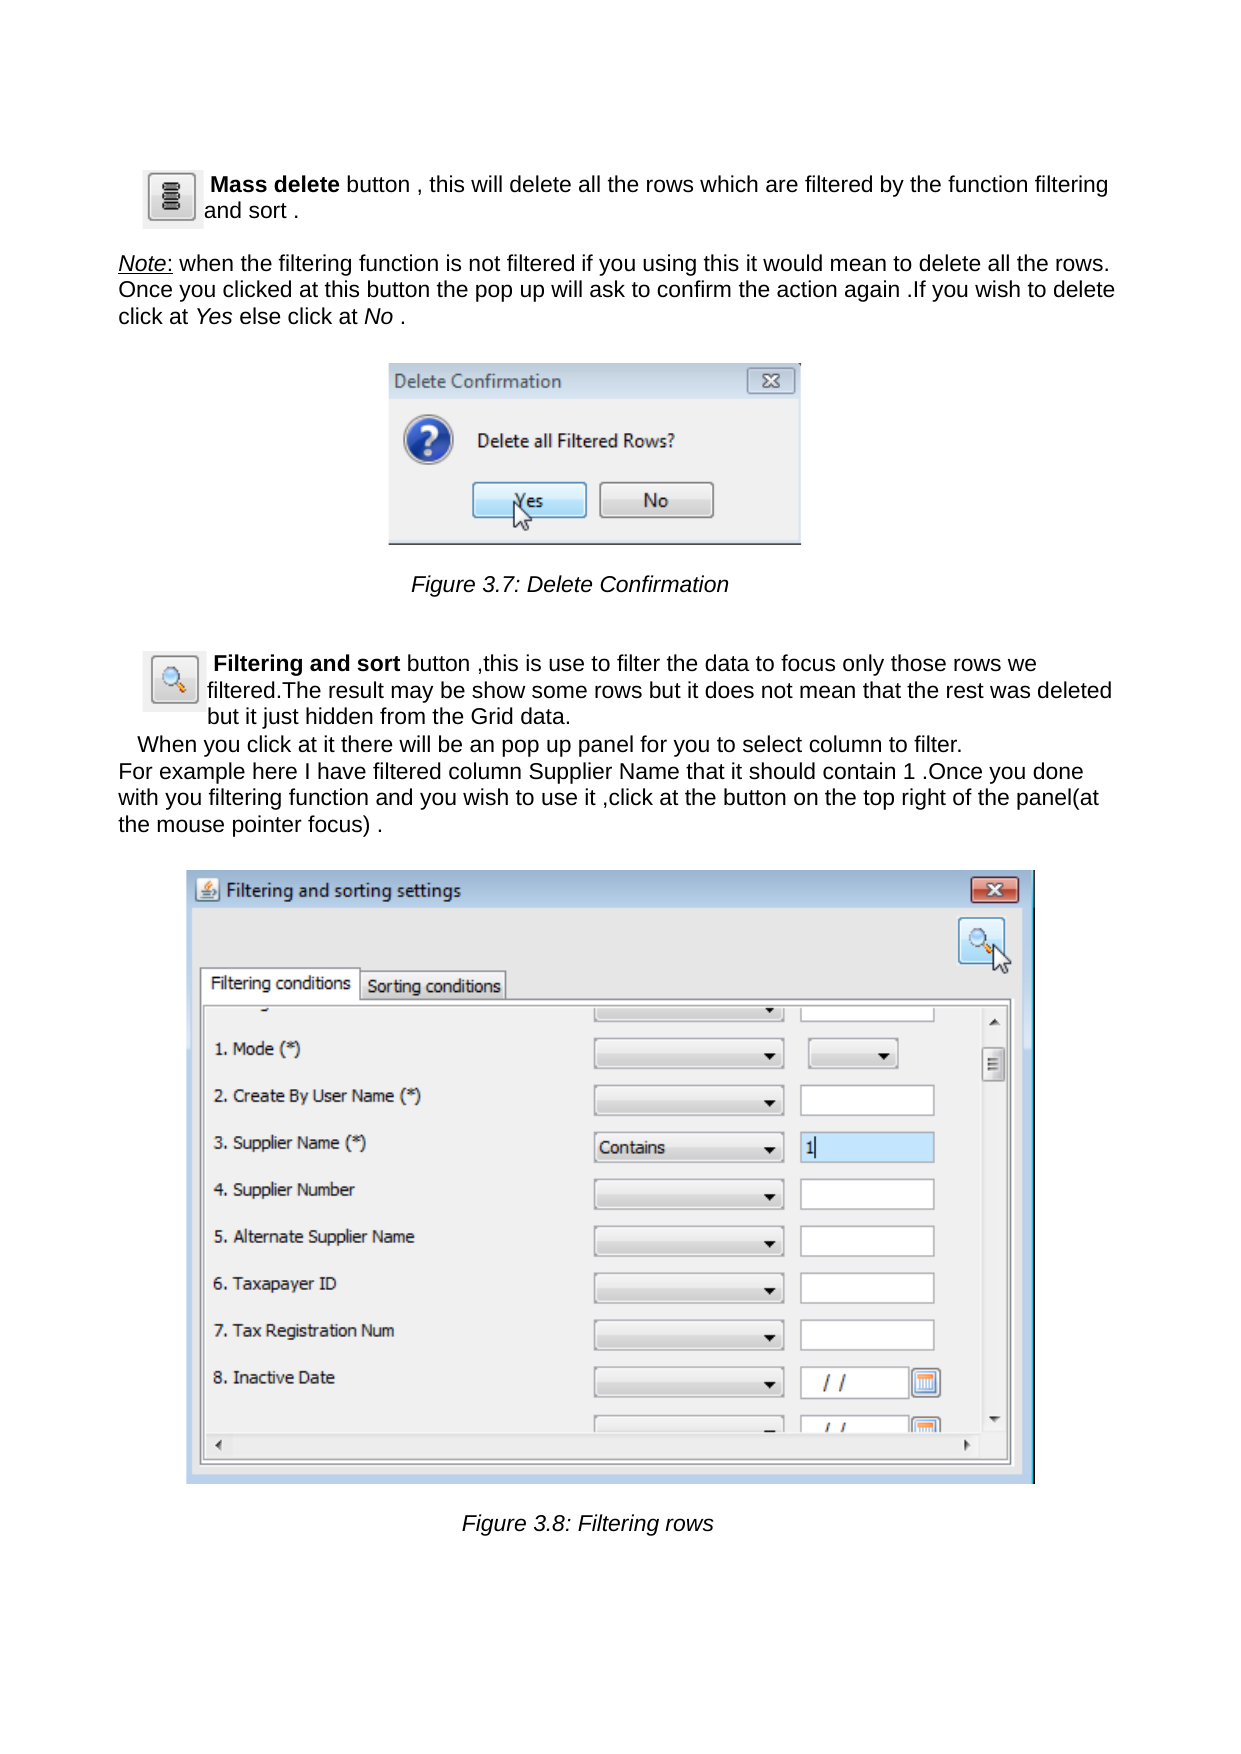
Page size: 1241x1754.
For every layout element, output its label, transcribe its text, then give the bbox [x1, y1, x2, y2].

text Mass delete button , this will delete all the rows which are filtered by the function filtering and sort . [204, 171, 1122, 224]
text For example here I have filtered column Supplier Name that it should contain 1 .Once you done with you filtering function and you wish to use it ,click at the button on the top right of the panel(at the mouse pointer focus) . [118, 758, 1122, 837]
text Filtering and sort button ,this is use to filter the data to focus only those rows we filtered.The result may be show some rows but it does not mean that the rest was deleted but it just hidden from the Grid data. [118, 650, 1122, 729]
text Figure 3.8: Filtering rows [118, 1510, 1122, 1537]
picture [142, 651, 207, 712]
picture [142, 170, 204, 229]
text Figure 3.7: Delete Confirmation [118, 571, 1122, 597]
picture [186, 870, 1035, 1484]
text Note: when the filtering function is not filtered if you using this it would mean to delete all the rows. Once you clicked at this button the pop up will ask to confirm the action again .If you wish to delete click at Yes else click at No . [118, 250, 1122, 329]
text When you click at it there will be an pop up panel for you to select column to filter. [118, 729, 1122, 758]
picture [388, 363, 802, 545]
